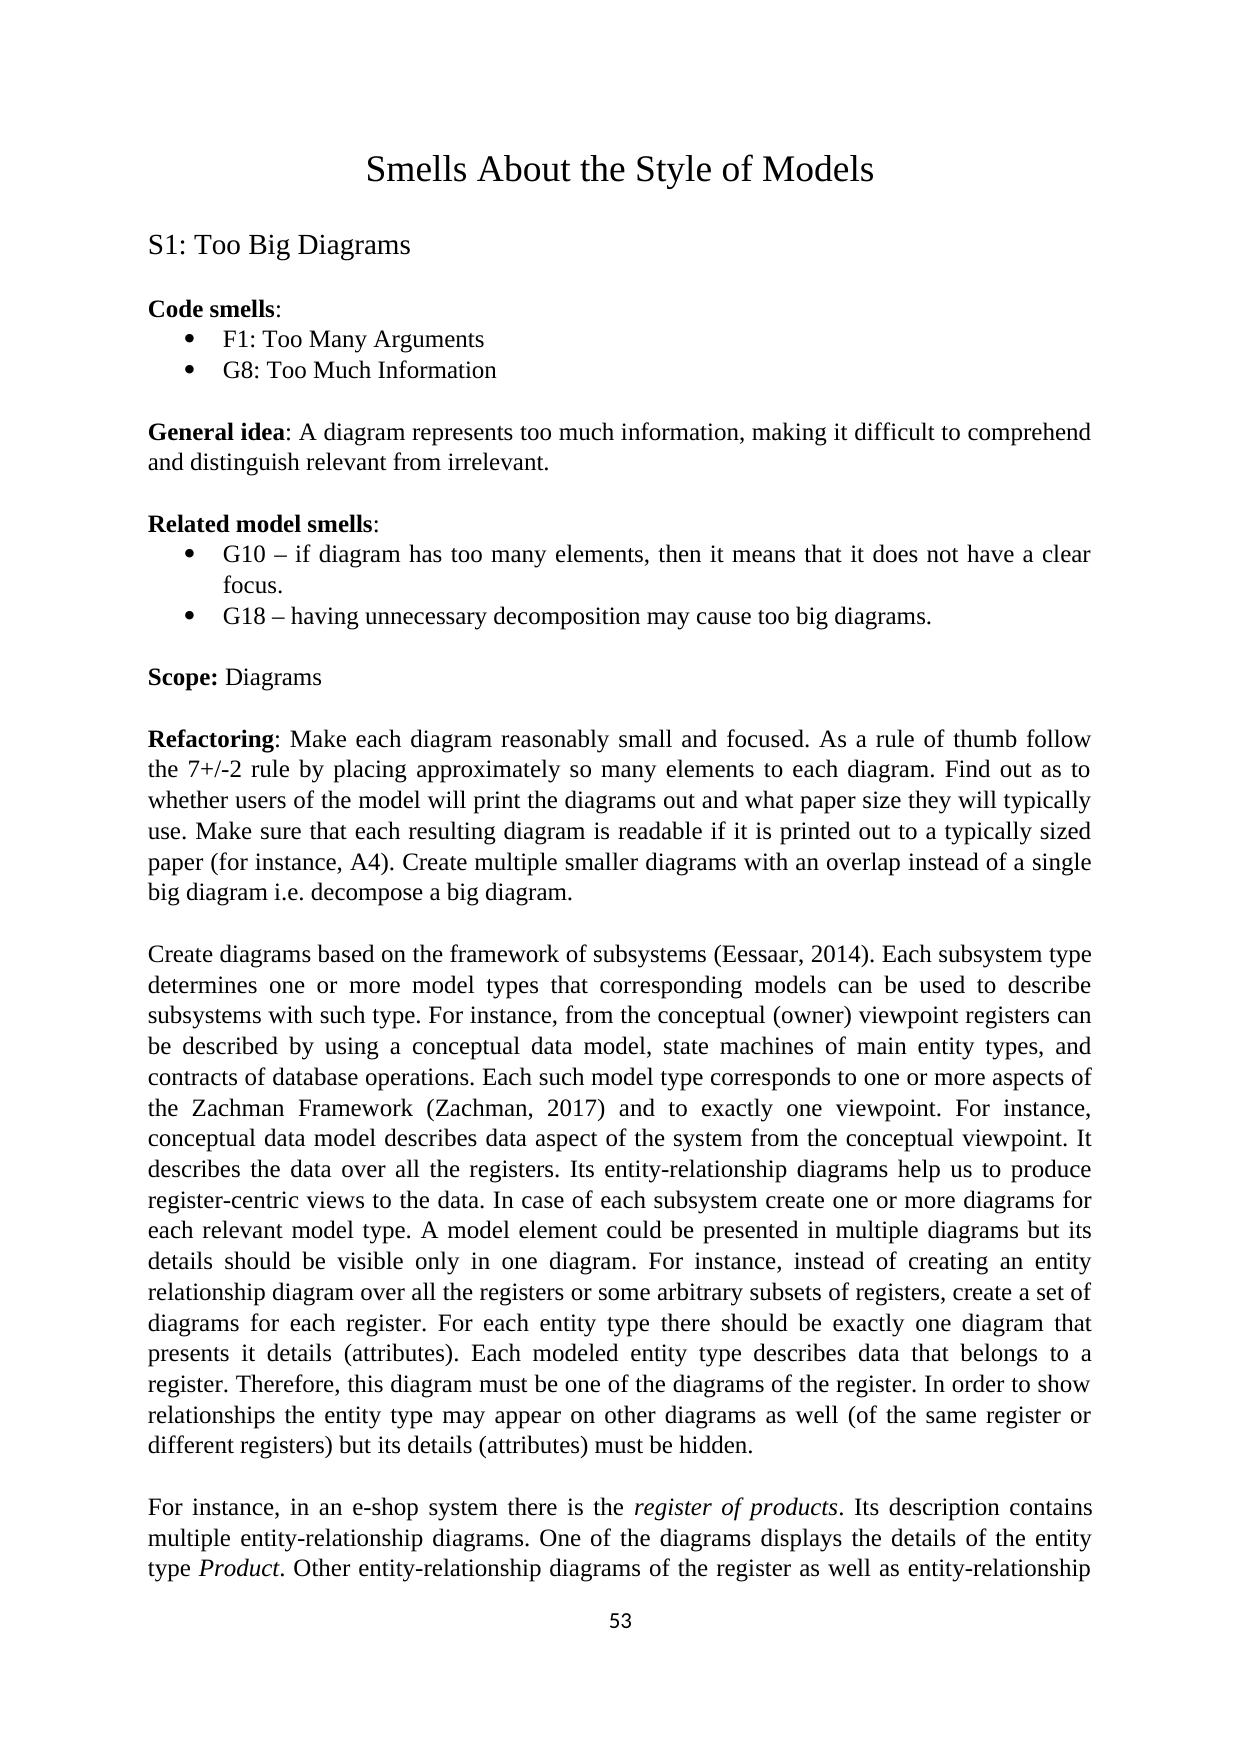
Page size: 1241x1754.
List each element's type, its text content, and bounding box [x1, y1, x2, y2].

list G10 – if diagram has too many elements, then it means that it does not have a clear focus. [185, 539, 1093, 599]
text Code smells: [148, 294, 1093, 322]
list G8: Too Much Information [185, 355, 1093, 384]
subtitle S1: Too Big Diagrams [148, 227, 1093, 261]
list F1: Too Many Arguments [185, 324, 1093, 353]
text Related model smells: [148, 509, 1093, 537]
text Create diagrams based on the framework of subsystems (Eessaar, 2014). Each subsystem type determines one or more model types that corresponding models can be used to describe subsystems with such type. For instance, from the conceptual (owner) viewpoint registers can be described by using a conceptual data model, state machines of main entity types, and contracts of database operations. Each such model type corresponds to one or more aspects of the Zachman Framework (Zachman, 2017) and to exactly one viewpoint. For instance, conceptual data model describes data aspect of the system from the conceptual viewpoint. It describes the data over all the registers. Its entity-relationship diagrams help us to produce register-centric views to the data. In case of each subsystem create one or more diagrams for each relevant model type. A model element could be presented in multiple diagrams but its details should be visible only in one diagram. For instance, instead of creating an entity relationship diagram over all the registers or some arbitrary subsets of registers, create a set of diagrams for each register. For each entity type there should be exactly one diagram that presents it details (attributes). Each modeled entity type describes data that belongs to a register. Therefore, this diagram must be one of the diagrams of the register. In order to show relationships the entity type may appear on other diagrams as well (of the same register or different registers) but its details (attributes) must be hidden. [148, 939, 1093, 1459]
text For instance, in an e-shop system there is the register of products. Its description contains multiple entity-relationship diagrams. One of the diagrams displays the details of the entity type Product. Other entity-relationship diagrams of the register as well as entity-relationship [148, 1492, 1093, 1582]
text Scope: Diagrams [148, 662, 1093, 691]
list G18 – having unnecessary decomposition may cause too big diagrams. [185, 601, 1093, 630]
text General idea: A diagram represents too much information, making it difficult to comprehend and distinguish relevant from irrelevant. [148, 417, 1093, 476]
text Refactoring: Make each diagram reasonably small and focused. As a rule of thumb follow the 7+/-2 rule by placing approximately so many elements to each diagram. Find out as to whether users of the model will print the diagrams out and what paper size they will typically use. Make sure that each resulting diagram is readable if it is printed out to a typically sized paper (for instance, A4). Create multiple smaller diagrams with an overlap instead of a single big diagram i.e. decompose a big diagram. [148, 724, 1093, 906]
subtitle Smells About the Style of Models [148, 146, 1093, 189]
